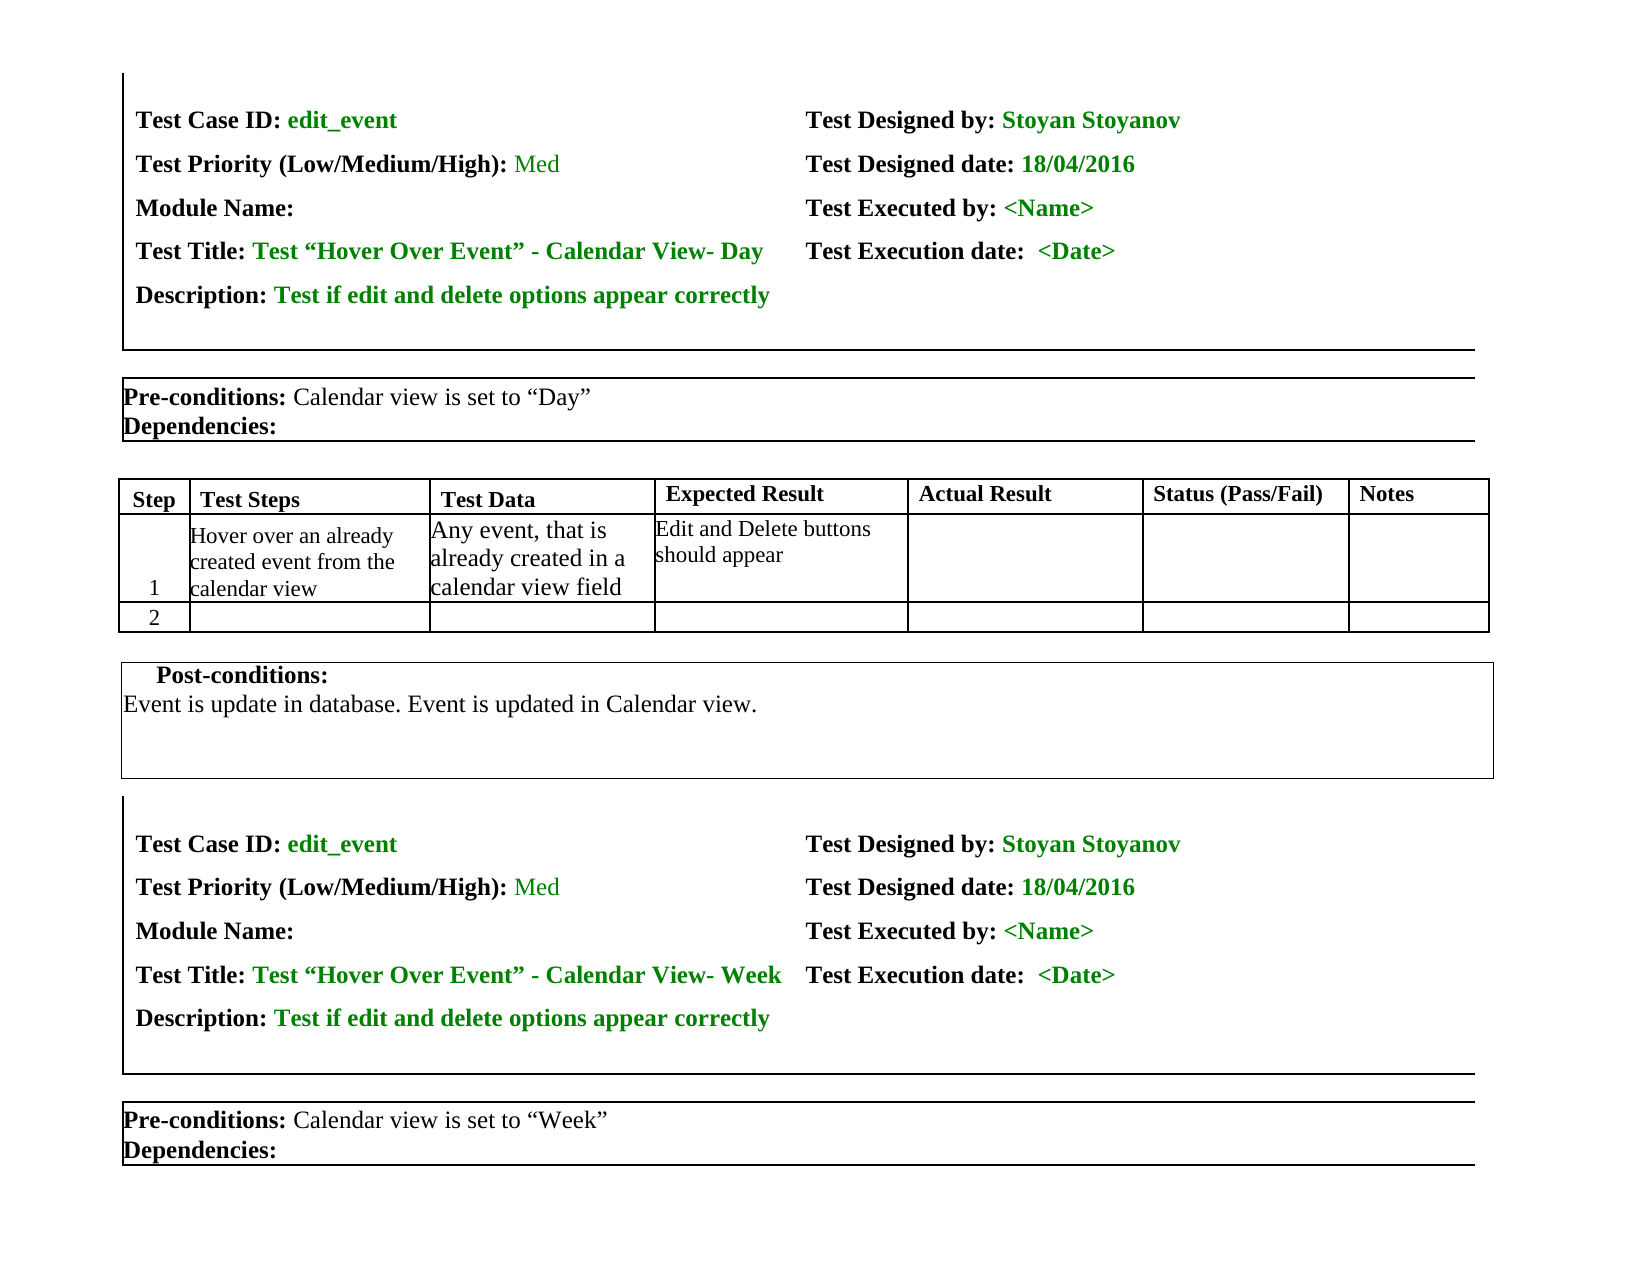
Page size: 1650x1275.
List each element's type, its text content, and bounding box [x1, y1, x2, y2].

table_header Actual Result [909, 480, 1142, 513]
table_cell [123, 1075, 805, 1101]
table_cell [805, 1032, 1475, 1073]
table_cell [124, 309, 805, 349]
table_cell [123, 351, 805, 377]
table_cell Dependencies: [124, 411, 1475, 440]
table_cell [805, 309, 1475, 349]
table_header Expected Result [656, 480, 907, 513]
table_cell [1350, 603, 1488, 631]
table_cell Module Name: [124, 901, 805, 945]
table_cell [805, 989, 1475, 1032]
table_cell Edit and Delete buttons should appear [656, 515, 907, 601]
table_cell Module Name: [124, 178, 805, 221]
table_cell Hover over an already created event from the calendar view [191, 515, 429, 601]
text Event is update in database. Event is updated in Calendar view. [123, 689, 1493, 718]
table_header Status (Pass/Fail) [1144, 480, 1348, 513]
table_cell [1144, 603, 1348, 631]
table_cell [656, 603, 907, 631]
table_cell Any event, that is already created in a calendar view field [431, 515, 654, 601]
table_cell Test Executed by: <Name> [805, 901, 1475, 945]
table_header Test Case ID: edit_event [124, 796, 805, 857]
table_header Step [120, 480, 189, 513]
table_header Test Designed by: Stoyan Stoyanov [805, 796, 1475, 857]
table_cell [805, 265, 1475, 309]
table_cell Pre-conditions: Calendar view is set to “Day” [124, 379, 1475, 411]
table_cell Test Priority (Low/Medium/High): Med [124, 134, 805, 178]
table_cell Description: Test if edit and delete options appear correctly [124, 265, 805, 309]
table_cell Test Execution date: <Date> [805, 221, 1475, 265]
table_header Test Data [431, 480, 654, 513]
table_cell [805, 1075, 1475, 1101]
text Post-conditions: [156, 663, 1493, 689]
table_cell Test Executed by: <Name> [805, 178, 1475, 221]
table_header Test Case ID: edit_event [124, 73, 805, 134]
table_header Notes [1350, 480, 1488, 513]
table_cell [124, 1032, 805, 1073]
table_cell 1 [120, 515, 189, 601]
table_cell Test Priority (Low/Medium/High): Med [124, 858, 805, 901]
table_cell Dependencies: [124, 1134, 1475, 1164]
table_cell 2 [120, 603, 189, 631]
table_cell [191, 603, 429, 631]
table_cell [805, 351, 1475, 377]
table_cell Test Title: Test “Hover Over Event” - Calendar View- Week [124, 945, 805, 988]
table_cell [1350, 515, 1488, 601]
table_header Test Designed by: Stoyan Stoyanov [805, 73, 1475, 134]
table_cell Description: Test if edit and delete options appear correctly [124, 989, 805, 1032]
table_cell Test Execution date: <Date> [805, 945, 1475, 988]
table_header Test Steps [191, 480, 429, 513]
table_cell [431, 603, 654, 631]
table_cell Pre-conditions: Calendar view is set to “Week” [124, 1103, 1475, 1134]
table_cell [909, 603, 1142, 631]
table_cell Test Designed date: 18/04/2016 [805, 858, 1475, 901]
table_cell Test Title: Test “Hover Over Event” - Calendar View- Day [124, 221, 805, 265]
table_cell Test Designed date: 18/04/2016 [805, 134, 1475, 178]
table_cell [1144, 515, 1348, 601]
table_cell [909, 515, 1142, 601]
